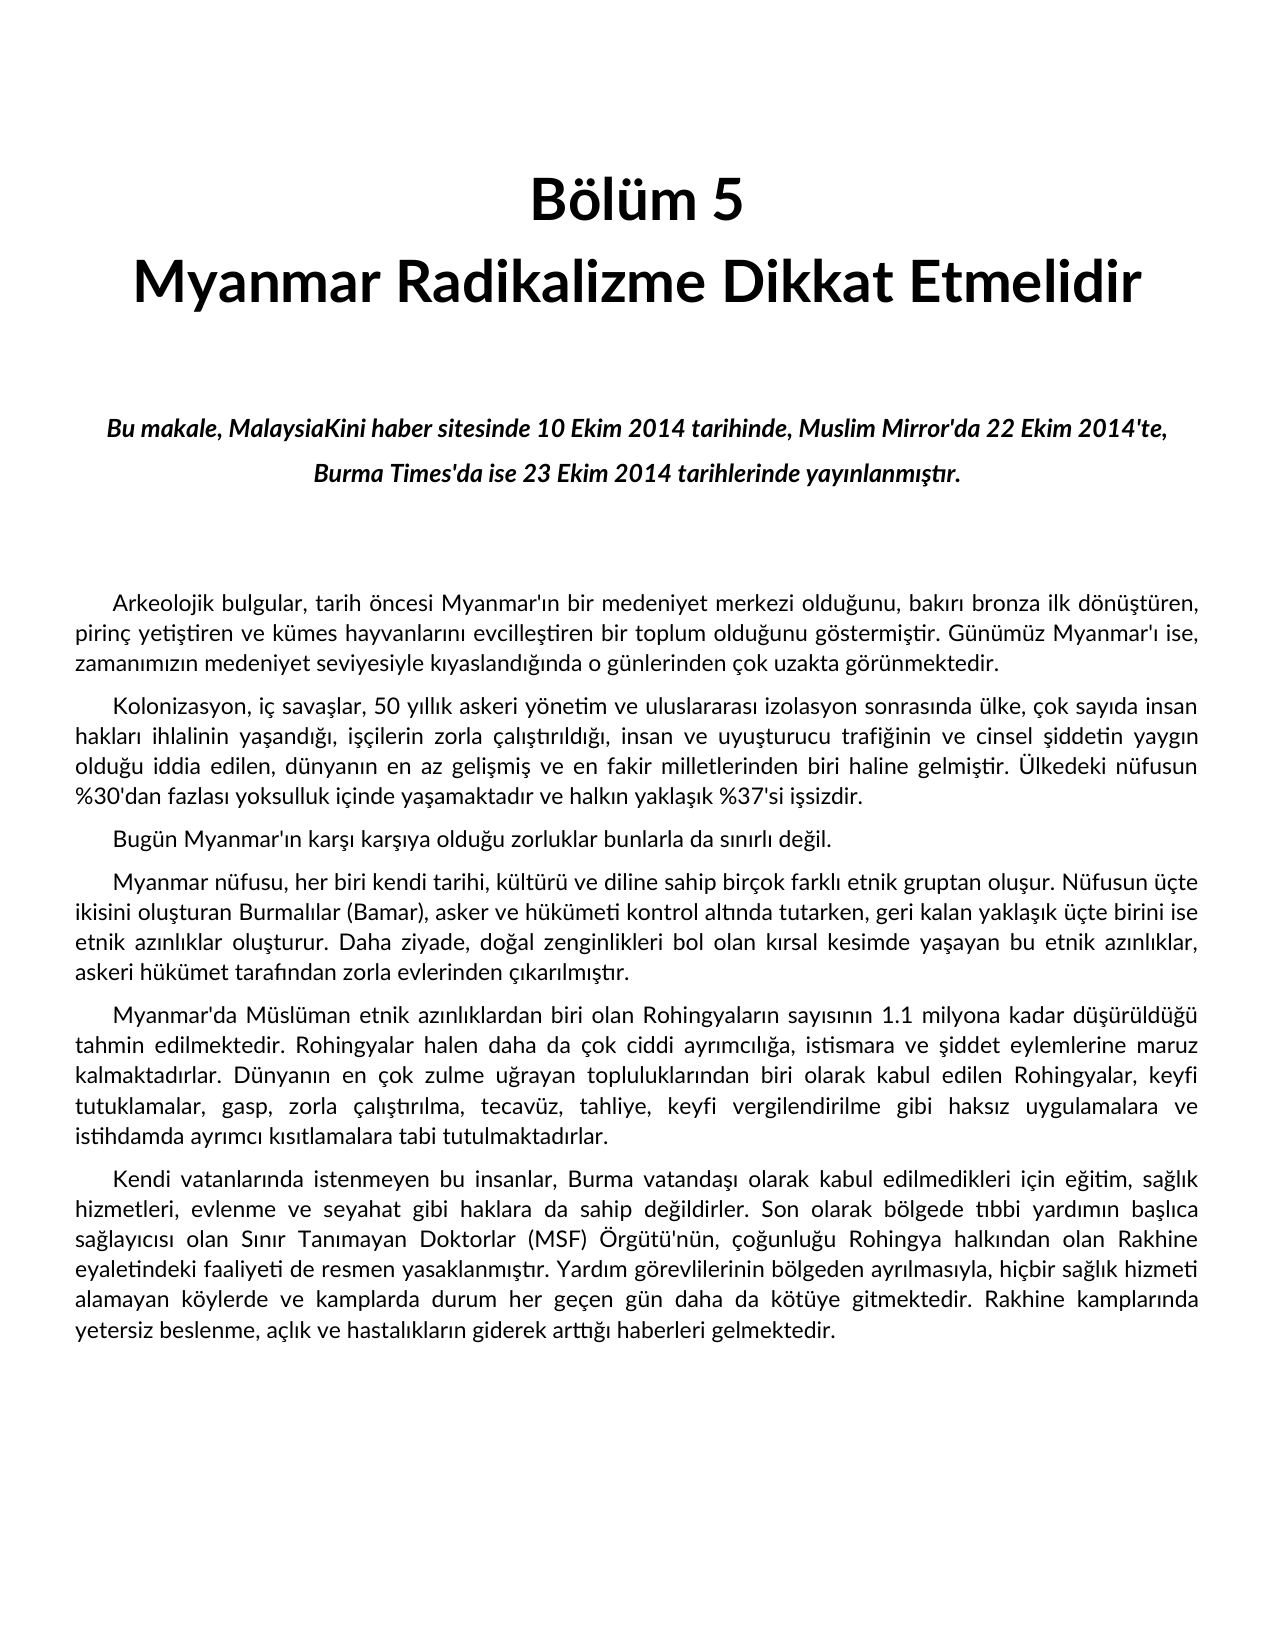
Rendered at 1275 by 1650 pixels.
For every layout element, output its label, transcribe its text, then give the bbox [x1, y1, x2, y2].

text Bugün Myanmar'ın karşı karşıya olduğu zorluklar bunlarla da sınırlı değil. [75, 825, 1200, 852]
subtitle Bölüm 5 [75, 162, 1200, 232]
text Bu makale, MalaysiaKini haber sitesinde 10 Ekim 2014 tarihinde, Muslim Mirror'da 22 Ekim 2014'te, Burma Times'da ise 23 Ekim 2014 tarihlerinde yayınlanmıştır. [75, 413, 1200, 488]
subtitle Myanmar Radikalizme Dikkat Etmelidir [75, 245, 1200, 315]
text Myanmar'da Müslüman etnik azınlıklardan biri olan Rohingyaların sayısının 1.1 milyona kadar düşürüldüğü tahmin edilmektedir. Rohingyalar halen daha da çok ciddi ayrımcılığa, istismara ve şiddet eylemlerine maruz kalmaktadırlar. Dünyanın en çok zulme uğrayan topluluklarından biri olarak kabul edilen Rohingyalar, keyfi tutuklamalar, gasp, zorla çalıştırılma, tecavüz, tahliye, keyfi vergilendirilme gibi haksız uygulamalara ve istihdamda ayrımcı kısıtlamalara tabi tutulmaktadırlar. [75, 1001, 1200, 1149]
text Arkeolojik bulgular, tarih öncesi Myanmar'ın bir medeniyet merkezi olduğunu, bakırı bronza ilk dönüştüren, pirinç yetiştiren ve kümes hayvanlarını evcilleştiren bir toplum olduğunu göstermiştir. Günümüz Myanmar'ı ise, zamanımızın medeniyet seviyesiyle kıyaslandığında o günlerinden çok uzakta görünmektedir. [75, 588, 1200, 676]
text Kolonizasyon, iç savaşlar, 50 yıllık askeri yönetim ve uluslararası izolasyon sonrasında ülke, çok sayıda insan hakları ihlalinin yaşandığı, işçilerin zorla çalıştırıldığı, insan ve uyuşturucu trafiğinin ve cinsel şiddetin yaygın olduğu iddia edilen, dünyanın en az gelişmiş ve en fakir milletlerinden biri haline gelmiştir. Ülkedeki nüfusun %30'dan fazlası yoksulluk içinde yaşamaktadır ve halkın yaklaşık %37'si işsizdir. [75, 691, 1200, 809]
text Myanmar nüfusu, her biri kendi tarihi, kültürü ve diline sahip birçok farklı etnik gruptan oluşur. Nüfusun üçte ikisini oluşturan Burmalılar (Bamar), asker ve hükümeti kontrol altında tutarken, geri kalan yaklaşık üçte birini ise etnik azınlıklar oluşturur. Daha ziyade, doğal zenginlikleri bol olan kırsal kesimde yaşayan bu etnik azınlıklar, askeri hükümet tarafından zorla evlerinden çıkarılmıştır. [75, 867, 1200, 986]
text Kendi vatanlarında istenmeyen bu insanlar, Burma vatandaşı olarak kabul edilmedikleri için eğitim, sağlık hizmetleri, evlenme ve seyahat gibi haklara da sahip değildirler. Son olarak bölgede tıbbi yardımın başlıca sağlayıcısı olan Sınır Tanımayan Doktorlar (MSF) Örgütü'nün, çoğunluğu Rohingya halkından olan Rakhine eyaletindeki faaliyeti de resmen yasaklanmıştır. Yardım görevlilerinin bölgeden ayrılmasıyla, hiçbir sağlık hizmeti alamayan köylerde ve kamplarda durum her geçen gün daha da kötüye gitmektedir. Rakhine kamplarında yetersiz beslenme, açlık ve hastalıkların giderek arttığı haberleri gelmektedir. [75, 1164, 1200, 1343]
